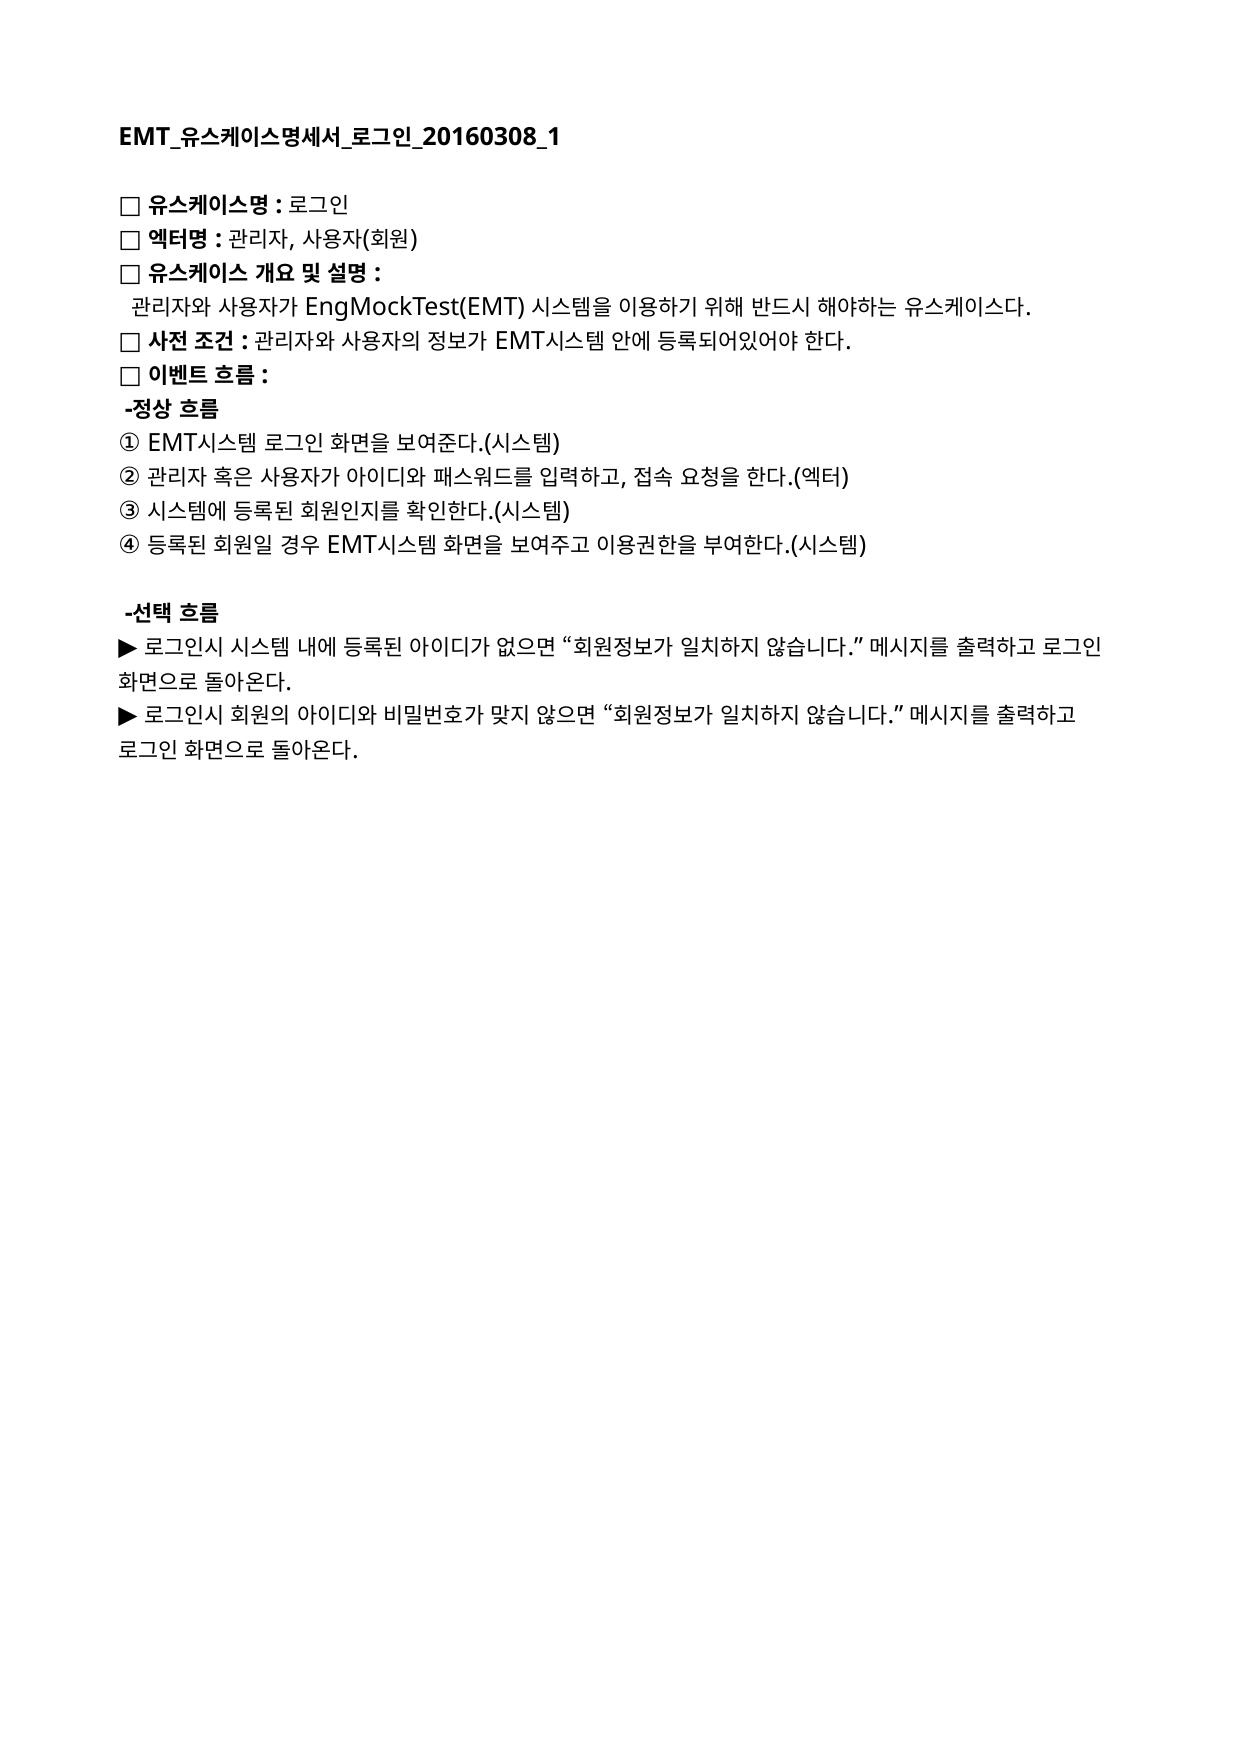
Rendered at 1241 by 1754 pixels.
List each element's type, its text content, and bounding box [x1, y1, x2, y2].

text ③ 시스템에 등록된 회원인지를 확인한다.(시스템) [118, 493, 1122, 527]
text ② 관리자 혹은 사용자가 아이디와 패스워드를 입력하고, 접속 요청을 한다.(엑터) [118, 459, 1122, 493]
text ▶ 로그인시 시스템 내에 등록된 아이디가 없으면 “회원정보가 일치하지 않습니다.” 메시지를 출력하고 로그인 화면으로 돌아온다. [118, 629, 1122, 697]
text □ 사전 조건 : 관리자와 사용자의 정보가 EMT시스템 안에 등록되어있어야 한다. [118, 322, 1122, 357]
text □ 이벤트 흐름 : [118, 357, 1122, 391]
text □ 유스케이스 개요 및 설명 : [118, 254, 1122, 288]
text ④ 등록된 회원일 경우 EMT시스템 화면을 보여주고 이용권한을 부여한다.(시스템) [118, 527, 1122, 561]
text 관리자와 사용자가 EngMockTest(EMT) 시스템을 이용하기 위해 반드시 해야하는 유스케이스다. [118, 288, 1122, 322]
text -선택 흐름 [118, 595, 1122, 629]
text -정상 흐름 [118, 391, 1122, 425]
text EMT_유스케이스명세서_로그인_20160308_1 [118, 118, 1122, 152]
text □ 엑터명 : 관리자, 사용자(회원) [118, 220, 1122, 254]
text □ 유스케이스명 : 로그인 [118, 186, 1122, 220]
text ① EMT시스템 로그인 화면을 보여준다.(시스템) [118, 425, 1122, 459]
text ▶ 로그인시 회원의 아이디와 비밀번호가 맞지 않으면 “회원정보가 일치하지 않습니다.” 메시지를 출력하고 로그인 화면으로 돌아온다. [118, 697, 1122, 765]
